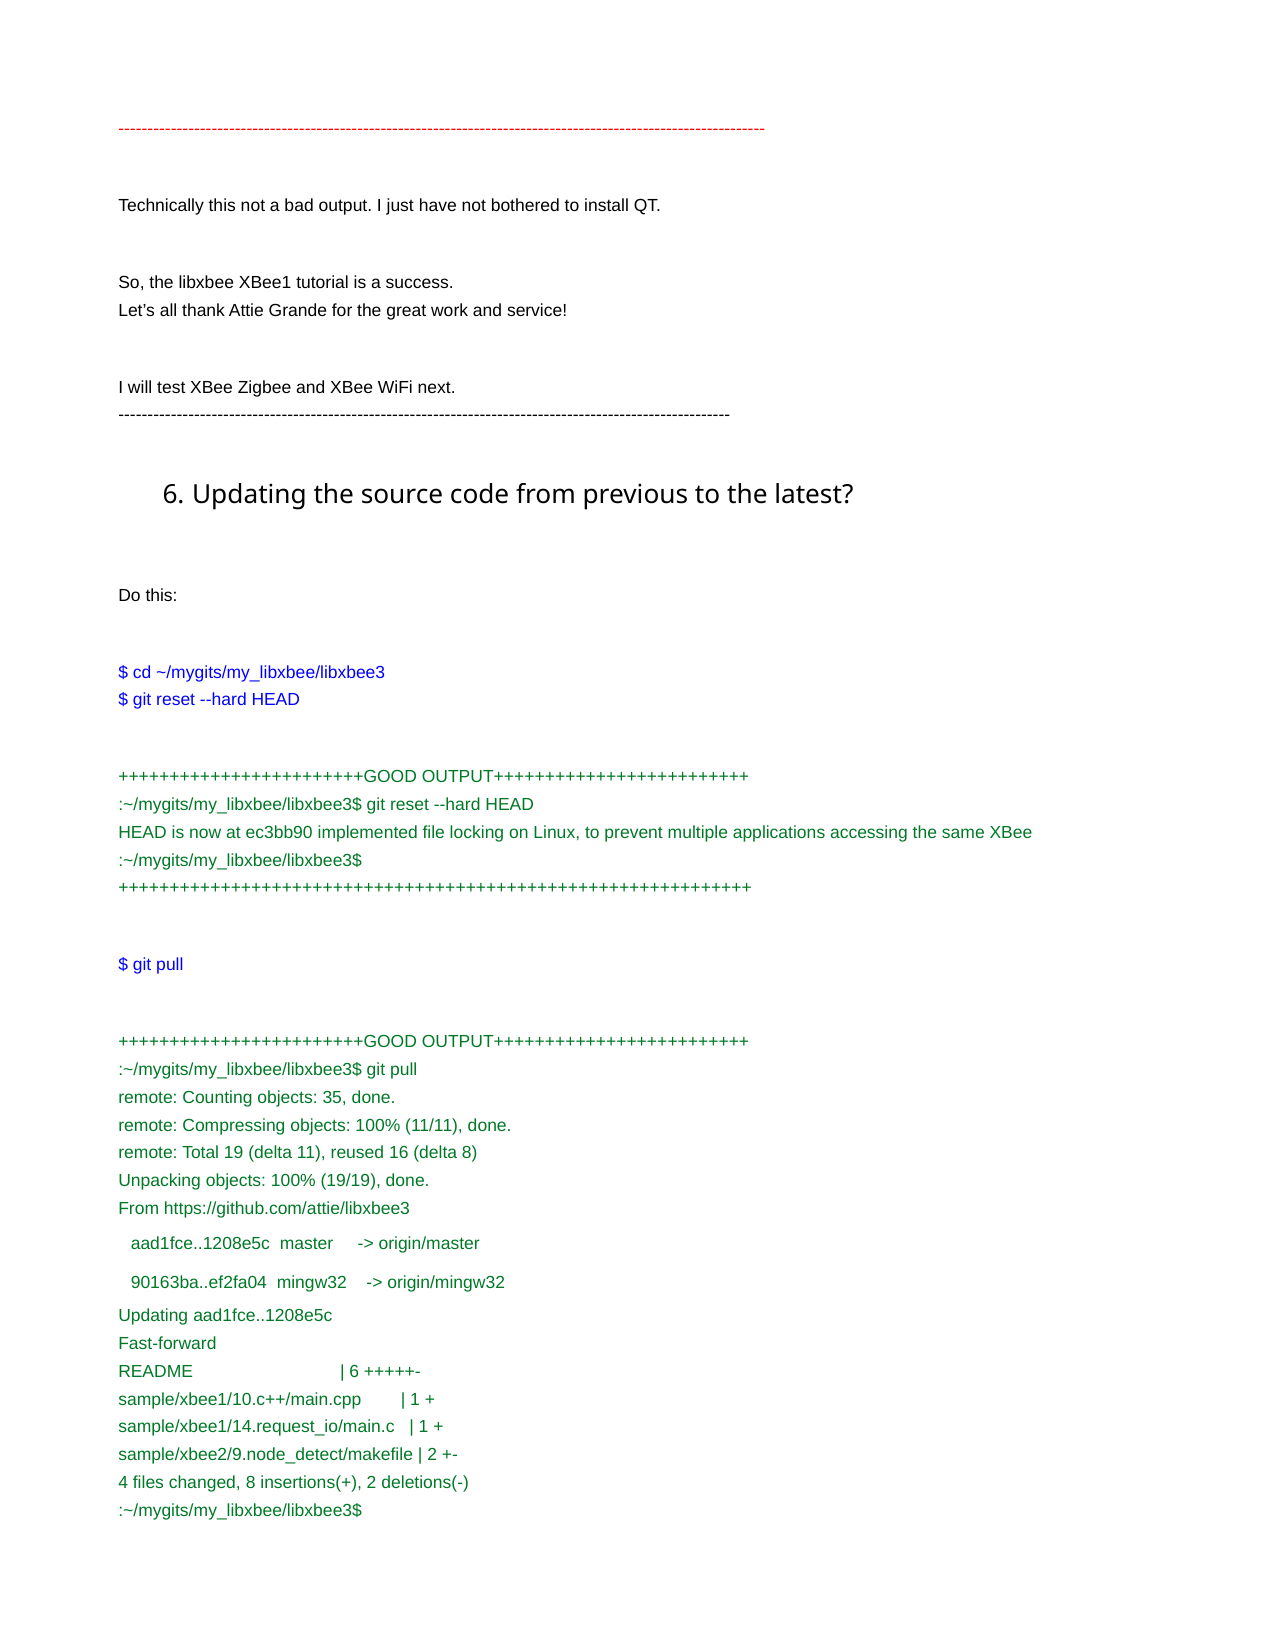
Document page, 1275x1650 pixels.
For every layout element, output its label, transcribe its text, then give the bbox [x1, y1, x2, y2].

text $ git pull [118, 954, 1157, 974]
text sample/xbee1/10.c++/main.cpp | 1 + [118, 1388, 1157, 1409]
text $ git reset --hard HEAD [118, 689, 1157, 709]
text :~/mygits/my_libxbee/libxbee3$ git reset --hard HEAD [118, 794, 1157, 814]
text Updating aad1fce..1208e5c [118, 1305, 1157, 1325]
text --------------------------------------------------------------------------------------------------------- [118, 404, 1157, 424]
subtitle Updating the source code from previous to the latest? [162, 476, 1157, 512]
text 4 files changed, 8 insertions(+), 2 deletions(-) [118, 1472, 1157, 1492]
text :~/mygits/my_libxbee/libxbee3$ git pull [118, 1059, 1157, 1079]
text remote: Total 19 (delta 11), reused 16 (delta 8) [118, 1142, 1157, 1163]
text Let’s all thank Attie Grande for the great work and service! [118, 300, 1157, 320]
text $ cd ~/mygits/my_libxbee/libxbee3 [118, 662, 1157, 682]
text remote: Counting objects: 35, done. [118, 1087, 1157, 1107]
text Technically this not a bad output. I just have not bothered to install QT. [118, 195, 1157, 215]
text Unpacking objects: 100% (19/19), done. [118, 1170, 1157, 1191]
text From https://github.com/attie/libxbee3 [118, 1198, 1157, 1218]
text remote: Compressing objects: 100% (11/11), done. [118, 1115, 1157, 1135]
text I will test XBee Zigbee and XBee WiFi next. [118, 377, 1157, 397]
text sample/xbee2/9.node_detect/makefile | 2 +- [118, 1444, 1157, 1464]
text 90163ba..ef2fa04 mingw32 -> origin/mingw32 [118, 1266, 1157, 1294]
text Fast-forward [118, 1333, 1157, 1353]
text sample/xbee1/14.request_io/main.c | 1 + [118, 1416, 1157, 1437]
text So, the libxbee XBee1 tutorial is a success. [118, 272, 1157, 292]
text :~/mygits/my_libxbee/libxbee3$ [118, 1500, 1157, 1520]
text --------------------------------------------------------------------------------------------------------------- [118, 118, 1157, 138]
text aad1fce..1208e5c master -> origin/master [118, 1226, 1157, 1255]
text ++++++++++++++++++++++++++++++++++++++++++++++++++++++++++++++ [118, 877, 1157, 898]
text ++++++++++++++++++++++++GOOD OUTPUT+++++++++++++++++++++++++ [118, 766, 1157, 786]
text README | 6 +++++- [118, 1361, 1157, 1381]
text HEAD is now at ec3bb90 implemented file locking on Linux, to prevent multiple applications accessing the same XBee [118, 822, 1157, 842]
text Do this: [118, 585, 1157, 605]
text ++++++++++++++++++++++++GOOD OUTPUT+++++++++++++++++++++++++ [118, 1031, 1157, 1051]
text :~/mygits/my_libxbee/libxbee3$ [118, 850, 1157, 870]
